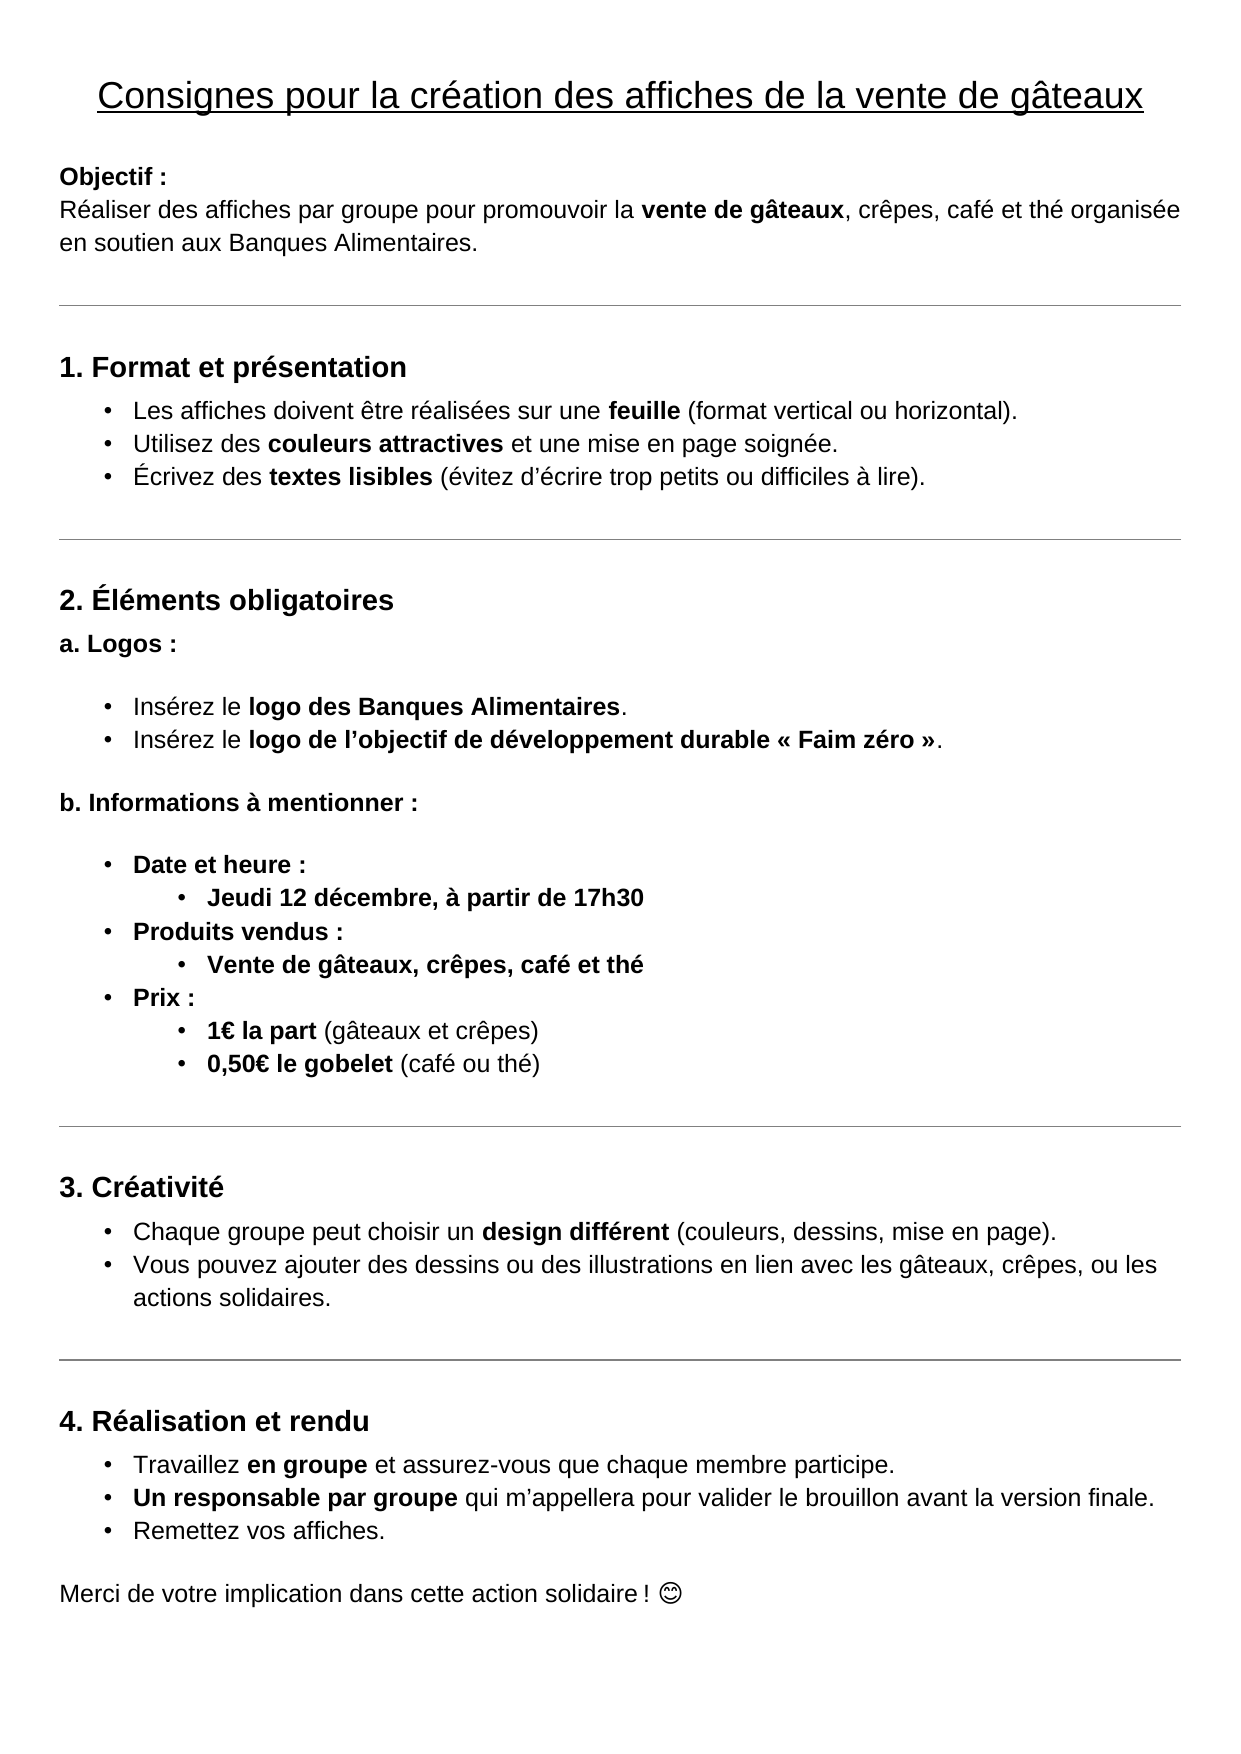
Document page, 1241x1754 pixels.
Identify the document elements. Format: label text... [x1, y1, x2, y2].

subtitle Consignes pour la création des affiches de la vente de gâteaux [59, 74, 1181, 117]
list Date et heure : [103, 850, 1181, 879]
subtitle 2. Éléments obligatoires [59, 583, 1181, 617]
list Écrivez des textes lisibles (évitez d’écrire trop petits ou difficiles à lire). [103, 462, 1181, 491]
list Insérez le logo des Banques Alimentaires. [103, 692, 1181, 721]
list Remettez vos affiches. [103, 1516, 1181, 1545]
list Jeudi 12 décembre, à partir de 17h30 [177, 883, 1181, 912]
subtitle 4. Réalisation et rendu [59, 1404, 1181, 1438]
list Chaque groupe peut choisir un design différent (couleurs, dessins, mise en page). [103, 1216, 1181, 1245]
list Insérez le logo de l’objectif de développement durable « Faim zéro ». [103, 725, 1181, 754]
list Produits vendus : [103, 916, 1181, 945]
list 0,50€ le gobelet (café ou thé) [177, 1049, 1181, 1078]
text Objectif : Réaliser des affiches par groupe pour promouvoir la vente de gâteaux, crêpes, café et thé organisée en soutien aux Banques Alimentaires. [59, 129, 1181, 257]
subtitle 1. Format et présentation [59, 350, 1181, 383]
text b. Informations à mentionner : [59, 788, 1181, 816]
subtitle 3. Créativité [59, 1170, 1181, 1204]
list Utilisez des couleurs attractives et une mise en page soignée. [103, 429, 1181, 458]
list Les affiches doivent être réalisées sur une feuille (format vertical ou horizontal). [103, 396, 1181, 424]
text a. Logos : [59, 629, 1181, 658]
text Merci de votre implication dans cette action solidaire ! 😊 [59, 1579, 1181, 1608]
list Travaillez en groupe et assurez-vous que chaque membre participe. [103, 1450, 1181, 1479]
list Vous pouvez ajouter des dessins ou des illustrations en lien avec les gâteaux, crêpes, ou les actions solidaires. [103, 1249, 1181, 1311]
list Prix : [103, 983, 1181, 1012]
list Un responsable par groupe qui m’appellera pour valider le brouillon avant la version finale. [103, 1483, 1181, 1512]
list 1€ la part (gâteaux et crêpes) [177, 1016, 1181, 1045]
list Vente de gâteaux, crêpes, café et thé [177, 949, 1181, 978]
